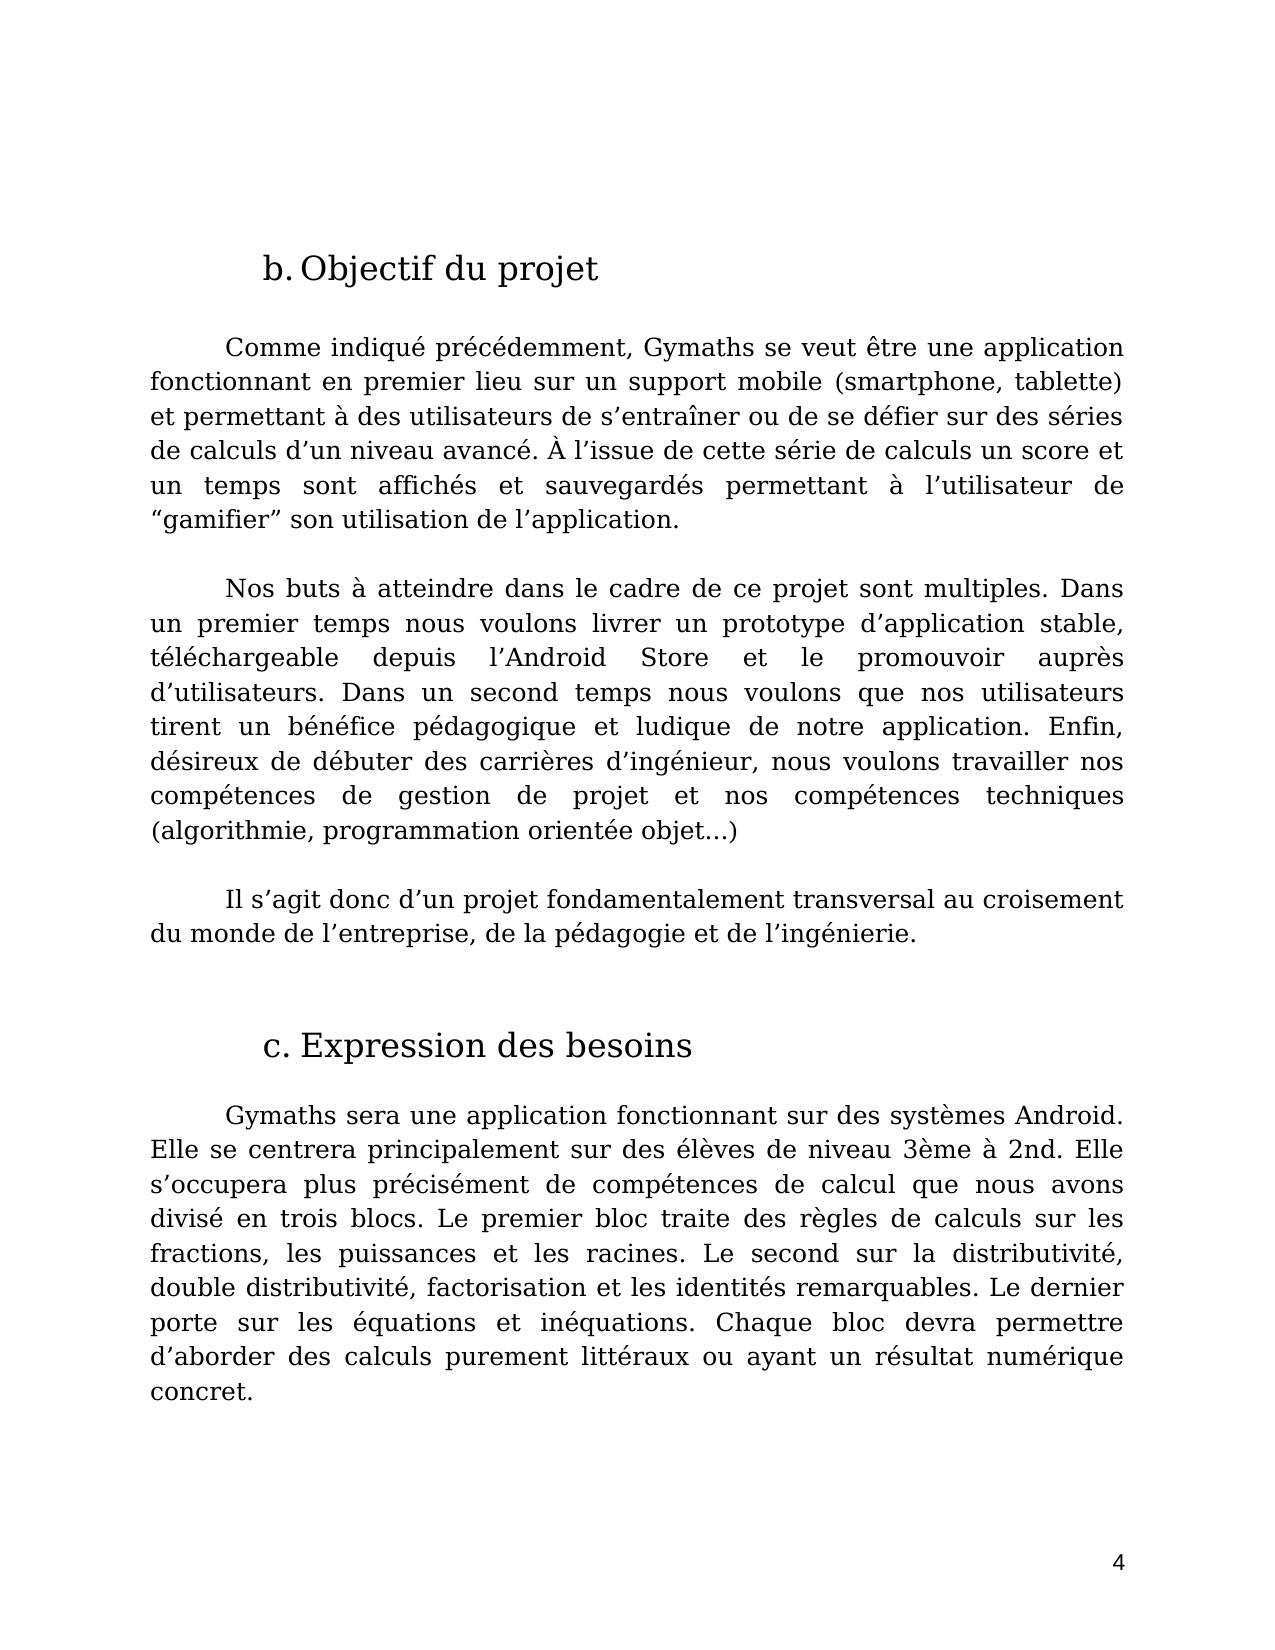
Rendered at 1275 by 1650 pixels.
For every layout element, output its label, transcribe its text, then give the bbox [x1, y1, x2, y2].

text Comme indiqué précédemment, Gymaths se veut être une application fonctionnant en premier lieu sur un support mobile (smartphone, tablette) et permettant à des utilisateurs de s’entraîner ou de se défier sur des séries de calculs d’un niveau avancé. À l’issue de cette série de calculs un score et un temps sont affichés et sauvegardés permettant à l’utilisateur de “gamifier” son utilisation de l’application. [150, 332, 1125, 534]
subtitle Objectif du projet [262, 247, 1125, 287]
subtitle Expression des besoins [262, 1024, 1125, 1064]
text Gymaths sera une application fonctionnant sur des systèmes Android. Elle se centrera principalement sur des élèves de niveau 3ème à 2nd. Elle s’occupera plus précisément de compétences de calcul que nous avons divisé en trois blocs. Le premier bloc traite des règles de calculs sur les fractions, les puissances et les racines. Le second sur la distributivité, double distributivité, factorisation et les identités remarquables. Le dernier porte sur les équations et inéquations. Chaque bloc devra permettre d’aborder des calculs purement littéraux ou ayant un résultat numérique concret. [150, 1099, 1125, 1405]
text Nos buts à atteindre dans le cadre de ce projet sont multiples. Dans un premier temps nous voulons livrer un prototype d’application stable, téléchargeable depuis l’Android Store et le promouvoir auprès d’utilisateurs. Dans un second temps nous voulons que nos utilisateurs tirent un bénéfice pédagogique et ludique de notre application. Enfin, désireux de débuter des carrières d’ingénieur, nous voulons travailler nos compétences de gestion de projet et nos compétences techniques (algorithmie, programmation orientée objet...) [150, 573, 1125, 844]
text Il s’agit donc d’un projet fondamentalement transversal au croisement du monde de l’entreprise, de la pédagogie et de l’ingénierie. [150, 883, 1125, 948]
